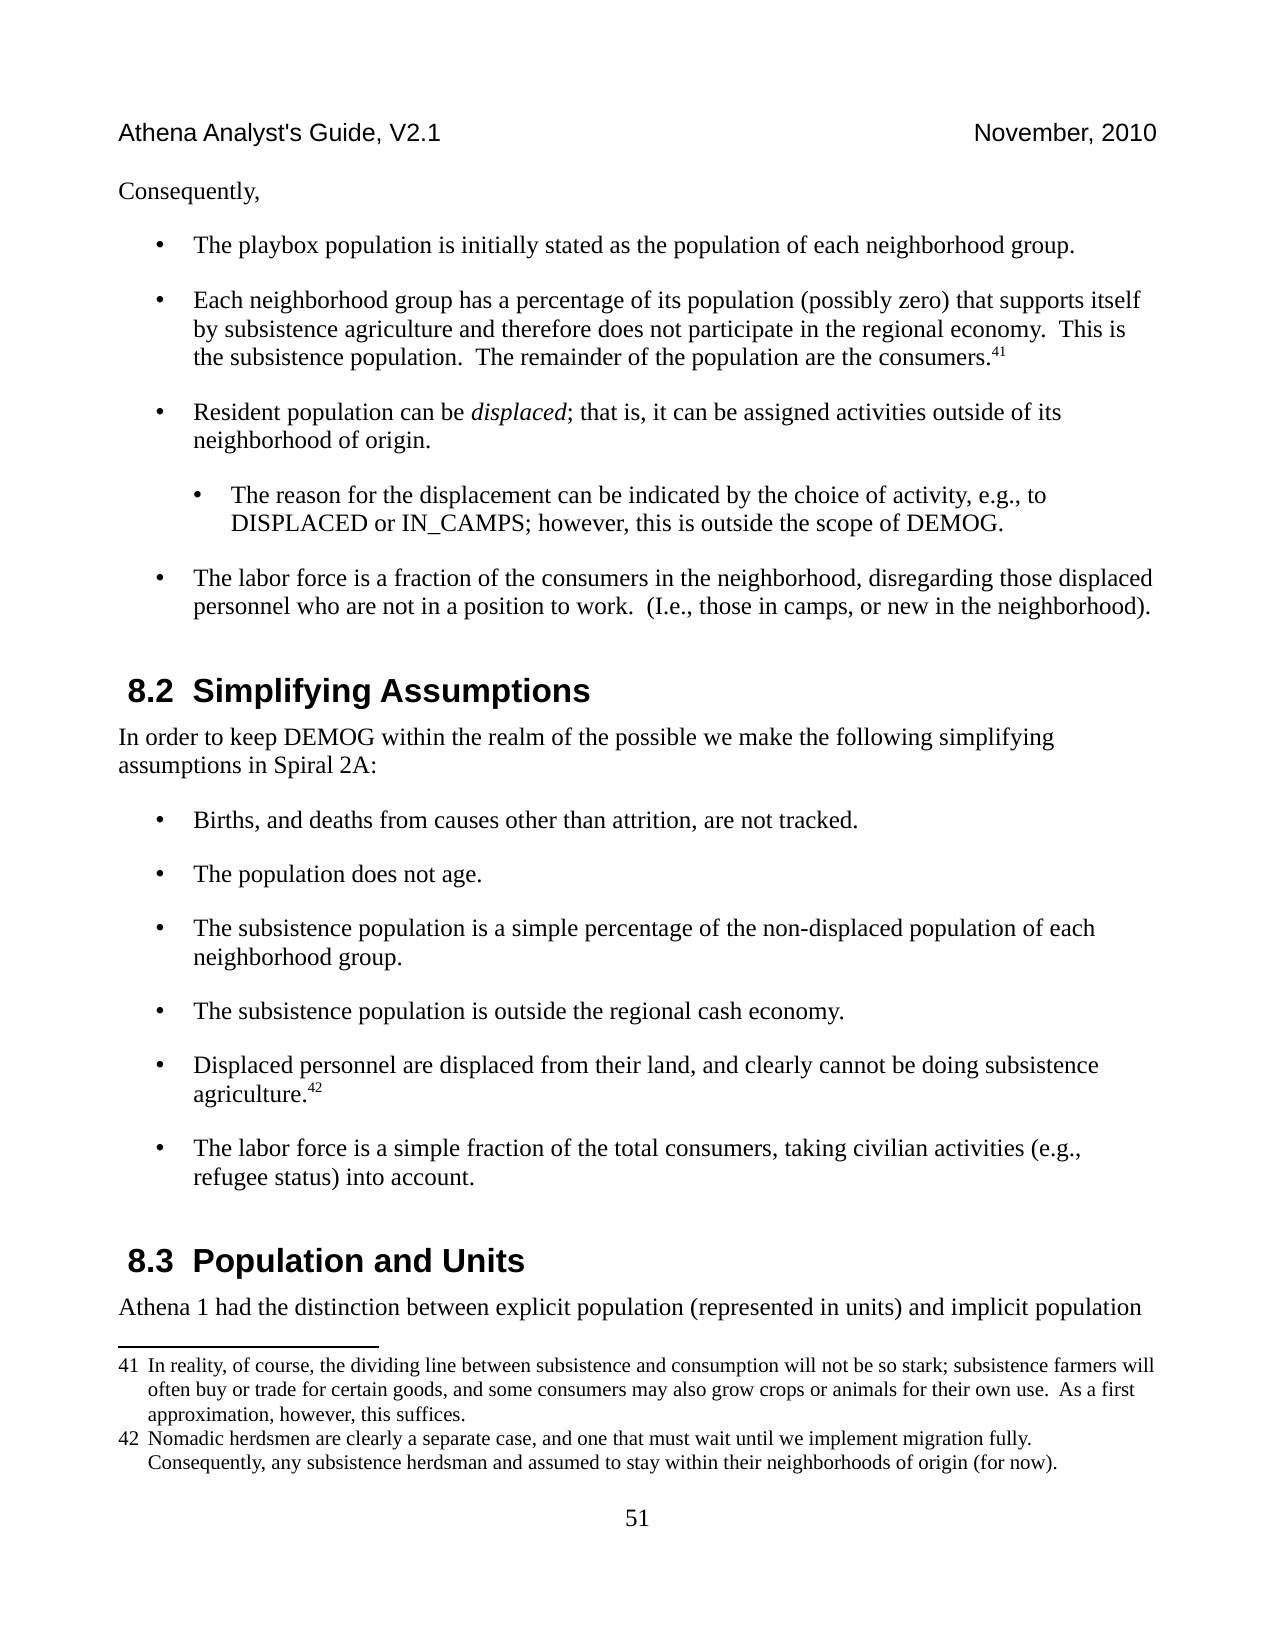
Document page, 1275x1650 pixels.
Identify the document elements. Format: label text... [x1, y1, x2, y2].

list The subsistence population is a simple percentage of the non-displaced population of each neighborhood group. [156, 913, 1157, 971]
subtitle Population and Units [118, 1242, 1157, 1280]
list Displaced personnel are displaced from their land, and clearly cannot be doing subsistence agriculture. [156, 1051, 1157, 1108]
list The labor force is a fraction of the consumers in the neighborhood, disregarding those displaced personnel who are not in a position to work. (I.e., those in camps, or new in the neighborhood). [156, 563, 1157, 620]
list The population does not age. [156, 859, 1157, 888]
list The subsistence population is outside the regional cash economy. [156, 996, 1157, 1025]
subtitle Simplifying Assumptions [118, 671, 1157, 709]
list Resident population can be displaced; that is, it can be assigned activities outside of its neighborhood of origin. [156, 397, 1157, 454]
list The labor force is a simple fraction of the total consumers, taking civilian activities (e.g., refugee status) into account. [156, 1133, 1157, 1191]
list Each neighborhood group has a percentage of its population (possibly zero) that supports itself by subsistence agriculture and therefore does not participate in the regional economy. This is the subsistence population. The remainder of the population are the consumers. [156, 285, 1157, 371]
list The playbox population is initially stated as the population of each neighborhood group. [156, 231, 1157, 259]
text Athena 1 had the distinction between explicit population (represented in units) and implicit population [118, 1292, 1157, 1321]
text In order to keep DEMOG within the realm of the possible we make the following simplifying assumptions in Spiral 2A: [118, 722, 1157, 779]
list Births, and deaths from causes other than attrition, are not tracked. [156, 805, 1157, 833]
list In reality, of course, the dividing line between subsistence and consumption will not be so stark; subsistence farmers will often buy or trade for certain goods, and some consumers may also grow crops or animals for their own use. As a first approximation, however, this suffices. [118, 1353, 1157, 1426]
list Nomadic herdsmen are clearly a separate case, and one that must wait until we implement migration fully. Consequently, any subsistence herdsman and assumed to stay within their neighborhoods of origin (for now). [118, 1426, 1157, 1474]
text Consequently, [118, 176, 1157, 205]
list The reason for the displacement can be indicated by the choice of activity, e.g., to DISPLACED or IN_CAMPS; however, this is outside the scope of DEMOG. [193, 480, 1157, 537]
